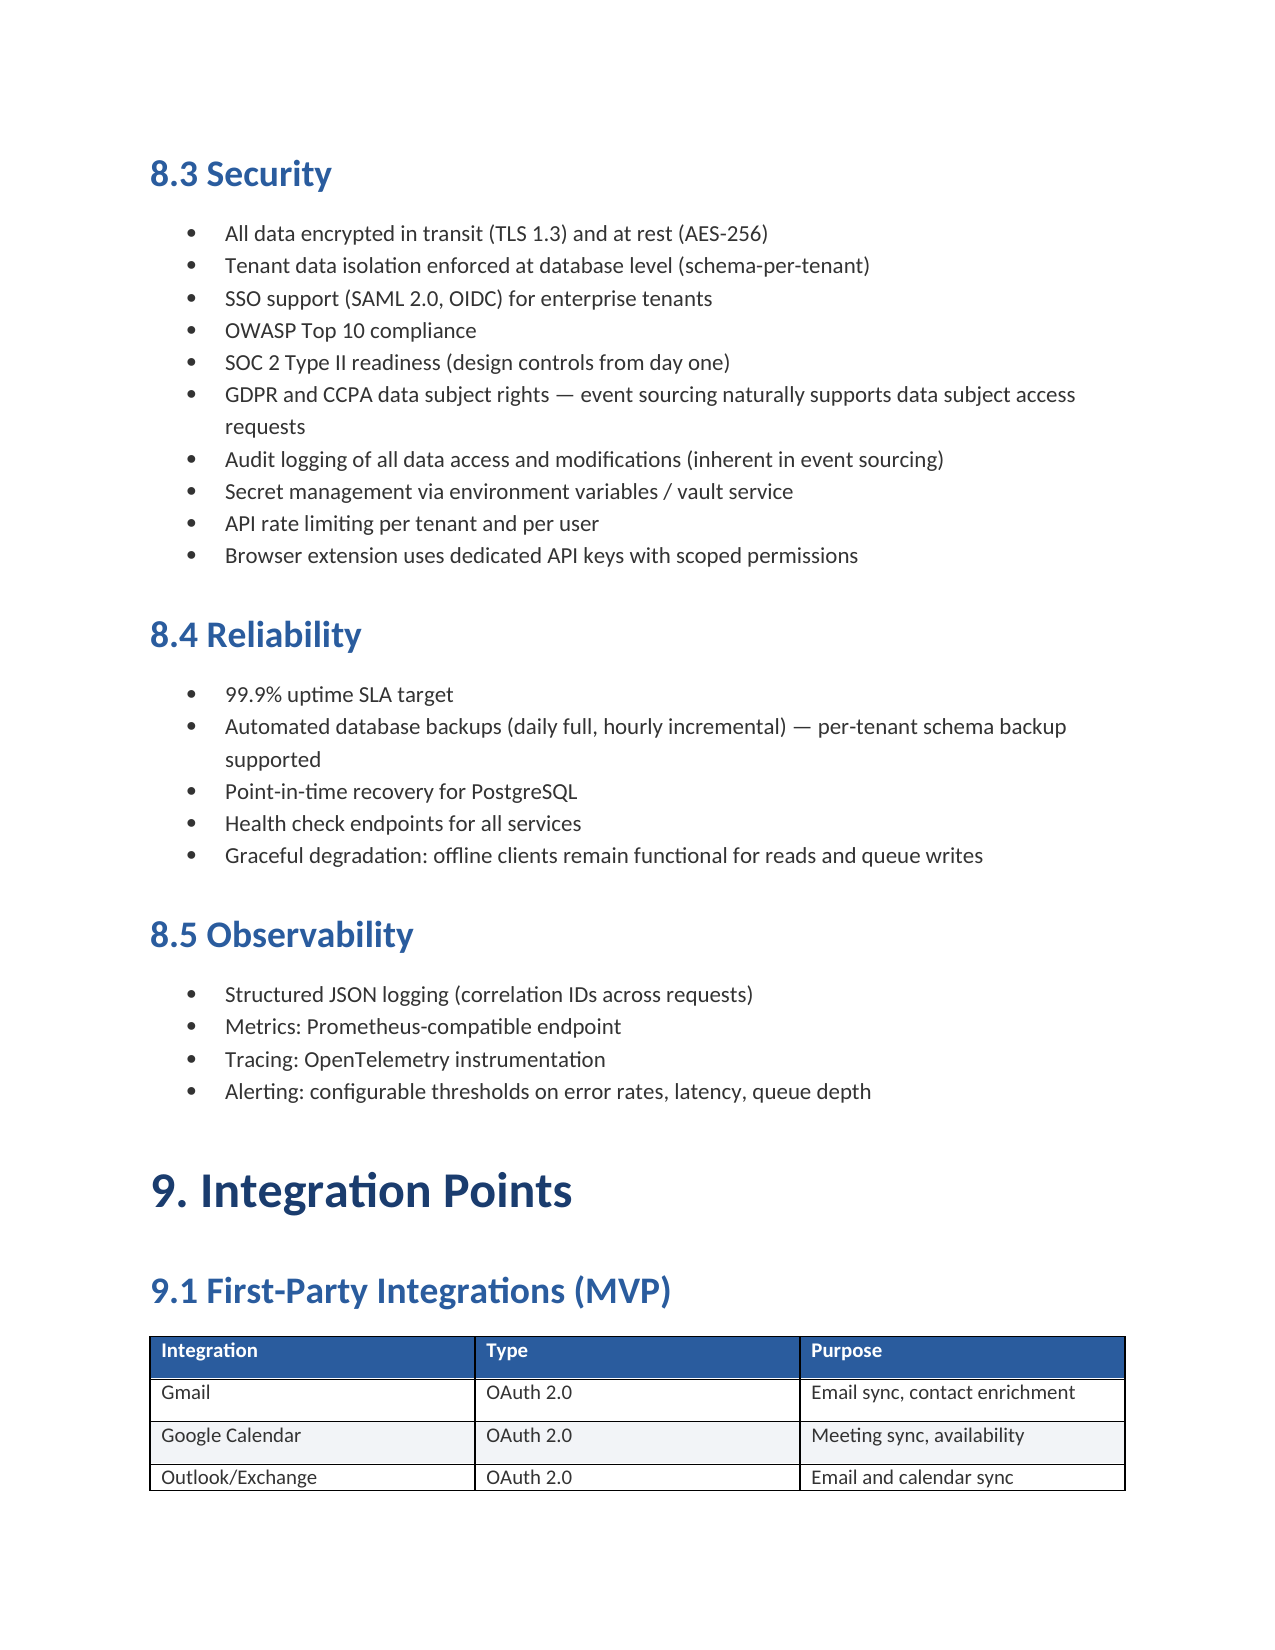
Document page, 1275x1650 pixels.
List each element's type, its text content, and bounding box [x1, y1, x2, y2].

table_cell Meeting sync, availability [801, 1422, 1124, 1463]
table_cell OAuth 2.0 [476, 1465, 799, 1490]
subtitle 9. Integration Points [150, 1159, 1125, 1220]
list API rate limiting per tenant and per user [187, 509, 1125, 537]
list 99.9% uptime SLA target [187, 680, 1125, 708]
list OWASP Top 10 compliance [187, 316, 1125, 344]
list All data encrypted in transit (TLS 1.3) and at rest (AES-256) [187, 219, 1125, 247]
table_cell Outlook/Exchange [151, 1465, 474, 1490]
list Graceful degradation: offline clients remain functional for reads and queue writes [187, 841, 1125, 869]
list SSO support (SAML 2.0, OIDC) for enterprise tenants [187, 284, 1125, 312]
list GDPR and CCPA data subject rights — event sourcing naturally supports data subject access requests [187, 380, 1125, 441]
table_header Purpose [801, 1337, 1124, 1378]
list Audit logging of all data access and modifications (inherent in event sourcing) [187, 445, 1125, 473]
subtitle 8.5 Observability [150, 911, 1125, 957]
list Structured JSON logging (correlation IDs across requests) [187, 980, 1125, 1008]
list Tenant data isolation enforced at database level (schema-per-tenant) [187, 252, 1125, 279]
table_cell Google Calendar [151, 1422, 474, 1463]
table_cell Gmail [151, 1380, 474, 1421]
list Browser extension uses dedicated API keys with scoped permissions [187, 541, 1125, 569]
list Metrics: Prometheus-compatible endpoint [187, 1012, 1125, 1041]
list Automated database backups (daily full, hourly incremental) — per-tenant schema backup supported [187, 712, 1125, 773]
table_header Type [476, 1337, 799, 1378]
subtitle 9.1 First-Party Integrations (MVP) [150, 1267, 1125, 1312]
table_cell Email and calendar sync [801, 1465, 1124, 1490]
list Health check endpoints for all services [187, 809, 1125, 837]
table_cell Email sync, contact enrichment [801, 1380, 1124, 1421]
list Tracing: OpenTelemetry instrumentation [187, 1045, 1125, 1073]
subtitle 8.4 Reliability [150, 611, 1125, 657]
table_cell OAuth 2.0 [476, 1422, 799, 1463]
table_cell OAuth 2.0 [476, 1380, 799, 1421]
list Secret management via environment variables / vault service [187, 477, 1125, 505]
list Alerting: configurable thresholds on error rates, latency, queue depth [187, 1077, 1125, 1105]
list SOC 2 Type II readiness (design controls from day one) [187, 348, 1125, 376]
table_header Integration [151, 1337, 474, 1378]
list Point-in-time recovery for PostgreSQL [187, 777, 1125, 805]
subtitle 8.3 Security [150, 150, 1125, 196]
